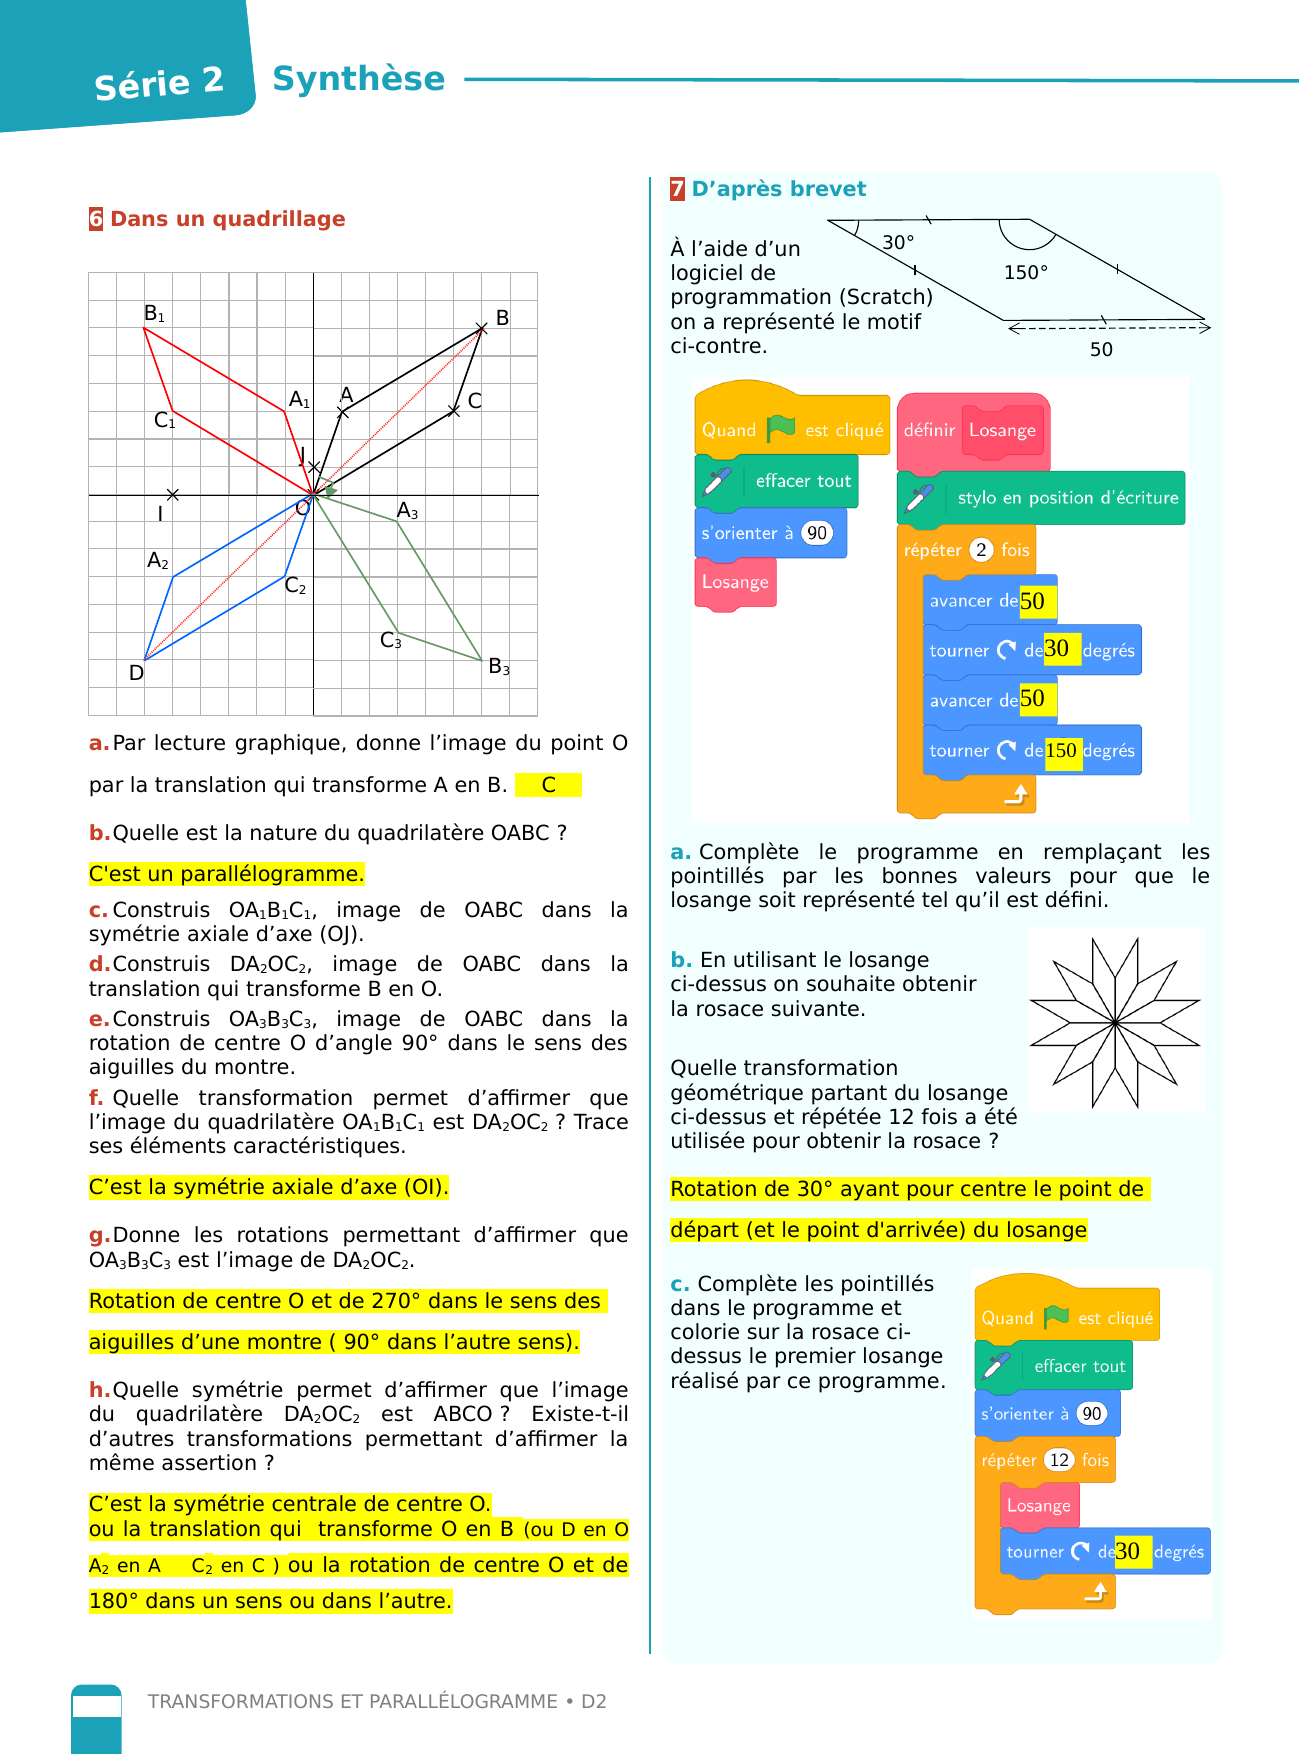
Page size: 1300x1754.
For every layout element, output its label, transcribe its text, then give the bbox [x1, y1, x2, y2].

list Quelle symétrie permet d’affirmer que l’image du quadrilatère DA2OC2 est ABCO ? Existe-t-il d’autres transformations permettant d’affirmer la même assertion ? [88, 1378, 629, 1475]
list Quelle transformation permet d’affirmer que l’image du quadrilatère OA1B1C1 est DA2OC2 ? Trace ses éléments caractéristiques. [88, 1086, 629, 1158]
list Construis OA3B3C3, image de OABC dans la rotation de centre O d’angle 90° dans le sens des aiguilles du montre. [88, 1007, 629, 1080]
list Construis OA1B1C1, image de OABC dans la symétrie axiale d’axe (OJ). [88, 898, 629, 947]
list Donne les rotations permettant d’affirmer que OA3B3C3 est l’image de DA2OC2. [88, 1223, 629, 1272]
list Quelle est la nature du quadrilatère OABC ? [88, 821, 629, 845]
list Construis DA2OC2, image de OABC dans la translation qui transforme B en O. [88, 952, 629, 1001]
list ou la translation qui transforme O en B (ou D en O A2 en A C2 en C ) ou la rotation de centre O et de 180° dans un sens ou dans l’autre. [88, 1517, 629, 1614]
picture [691, 377, 1190, 823]
list C’est la symétrie centrale de centre O. [88, 1475, 629, 1517]
list C'est un parallélogramme. [88, 845, 629, 886]
subtitle Dans un quadrillage [103, 207, 629, 231]
picture [971, 1268, 1213, 1619]
list C’est la symétrie axiale d’axe (OI). [88, 1158, 629, 1200]
list Par lecture graphique, donne l’image du point O par la translation qui transforme A en B. C [88, 714, 629, 797]
list Rotation de centre O et de 270° dans le sens des aiguilles d’une montre ( 90° dans l’autre sens). [88, 1272, 629, 1354]
picture [1028, 927, 1206, 1113]
